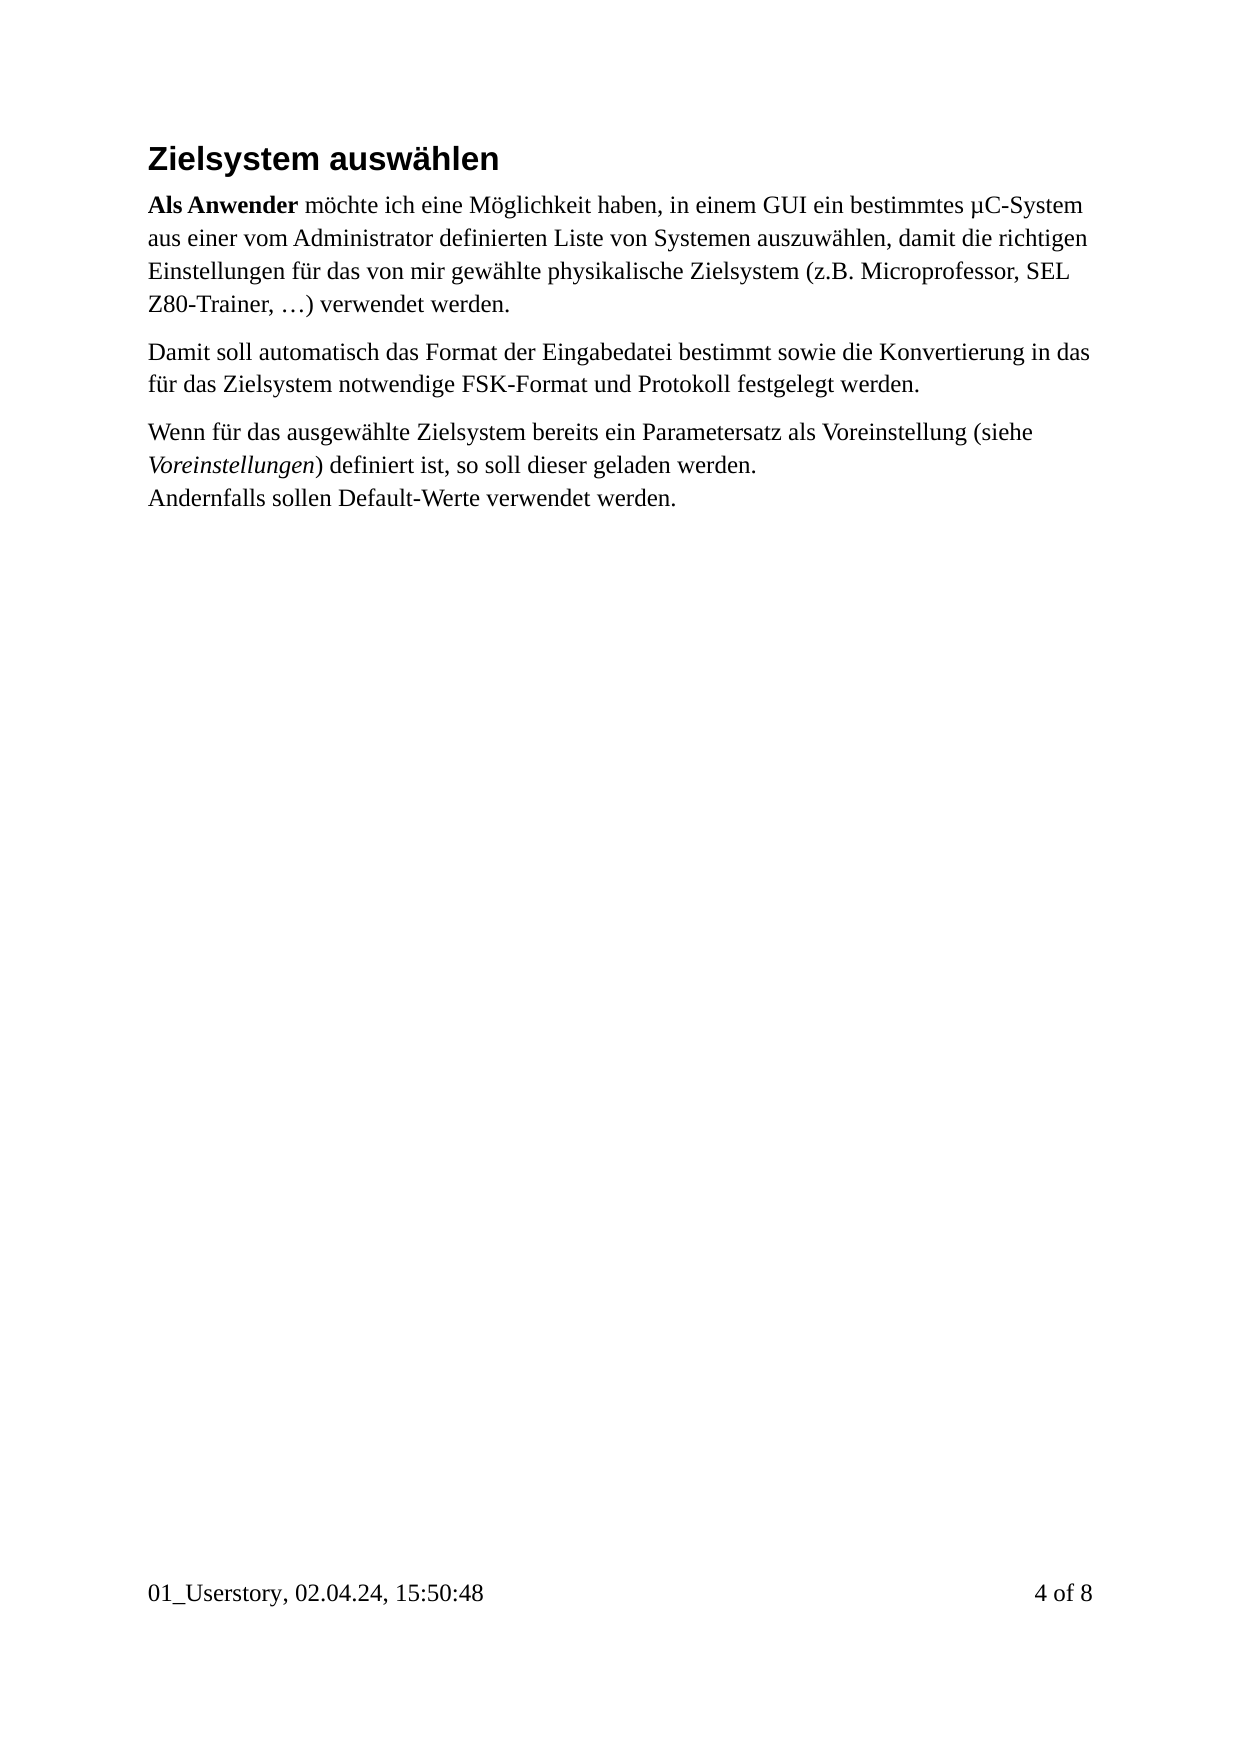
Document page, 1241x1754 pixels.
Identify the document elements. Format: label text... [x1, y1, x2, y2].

text Als Anwender möchte ich eine Möglichkeit haben, in einem GUI ein bestimmtes µC-System aus einer vom Administrator definierten Liste von Systemen auszuwählen, damit die richtigen Einstellungen für das von mir gewählte physikalische Zielsystem (z.B. Microprofessor, SEL Z80-Trainer, …) verwendet werden. [148, 190, 1093, 318]
text Wenn für das ausgewählte Zielsystem bereits ein Parametersatz als Voreinstellung (siehe Voreinstellungen) definiert ist, so soll dieser geladen werden. Andernfalls sollen Default-Werte verwendet werden. [148, 417, 1093, 512]
text Damit soll automatisch das Format der Eingabedatei bestimmt sowie die Konvertierung in das für das Zielsystem notwendige FSK-Format und Protokoll festgelegt werden. [148, 337, 1093, 398]
subtitle Zielsystem auswählen [148, 139, 1093, 177]
